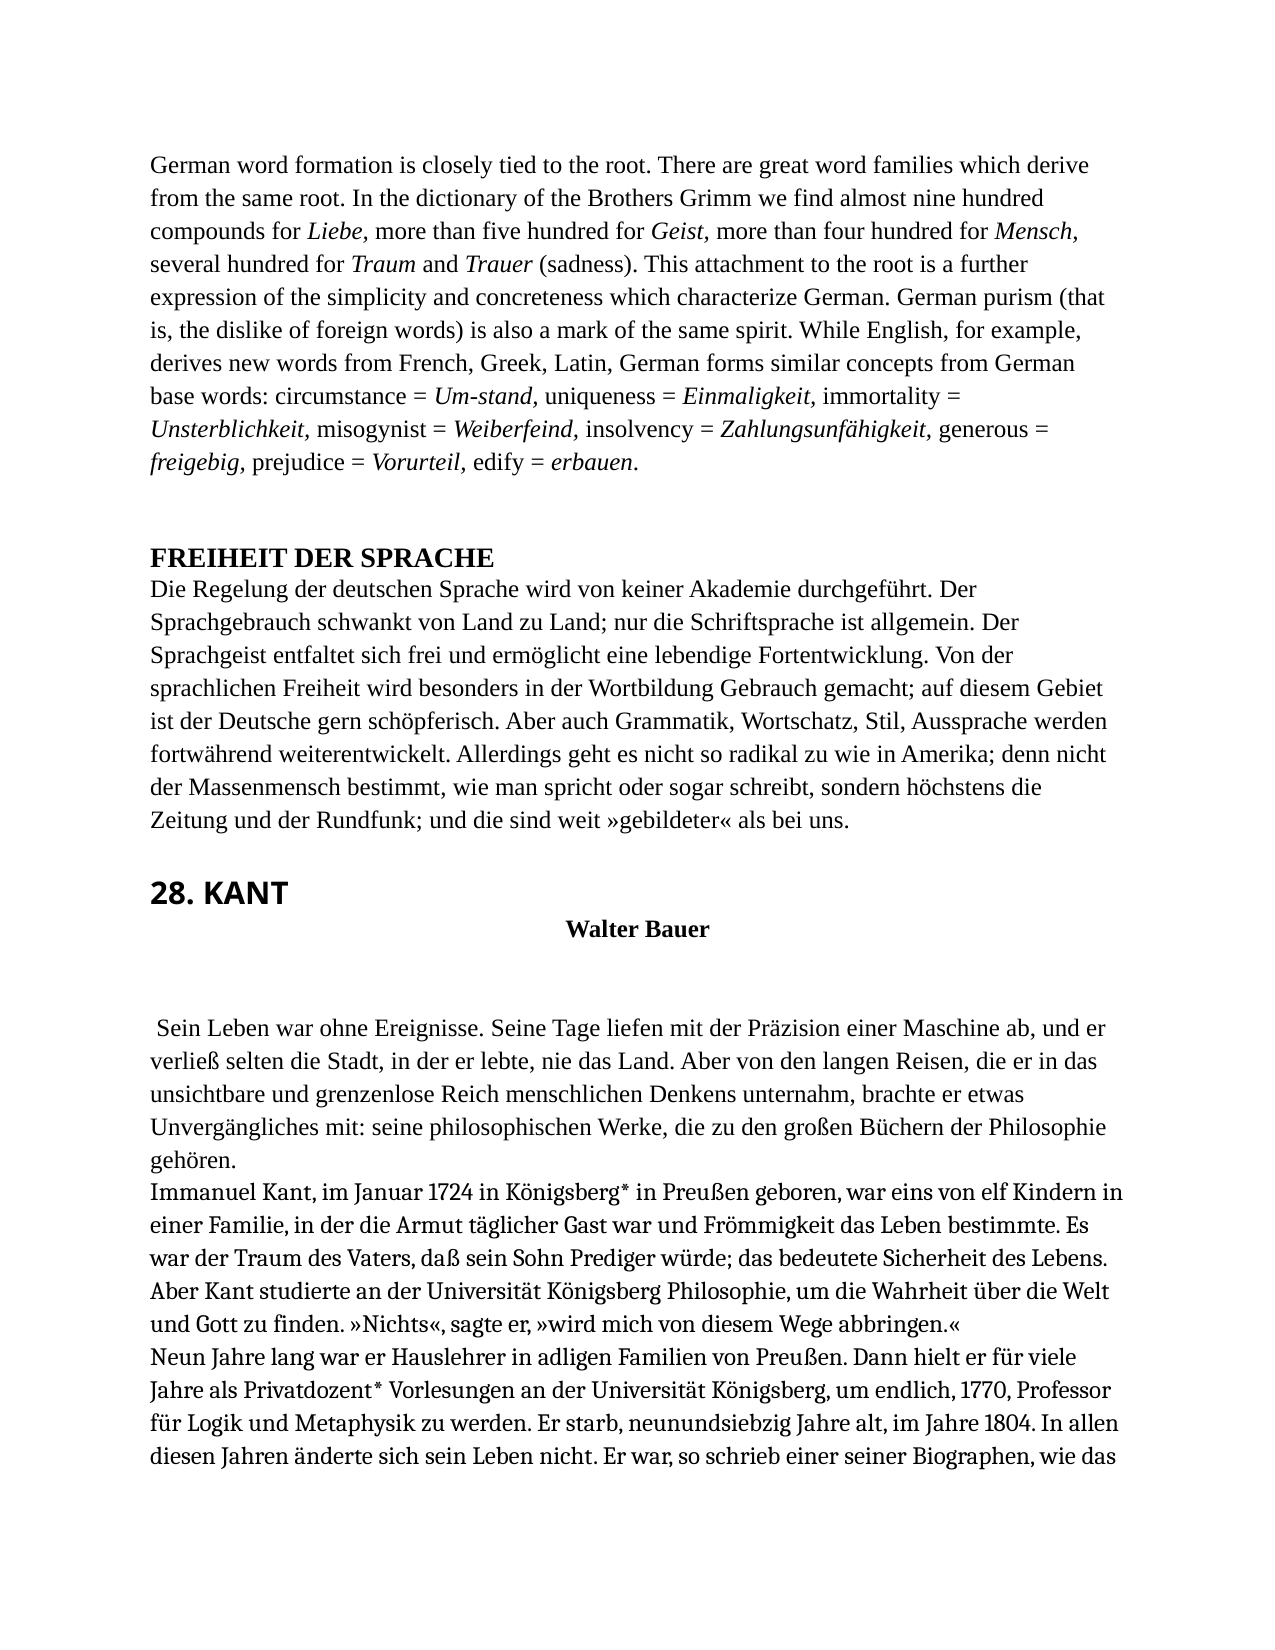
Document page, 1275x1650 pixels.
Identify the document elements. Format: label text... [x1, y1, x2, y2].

text German word formation is closely tied to the root. There are great word families which derive from the same root. In the dictionary of the Brothers Grimm we find almost nine hundred compounds for Liebe, more than five hundred for Geist, more than four hundred for Mensch, several hundred for Traum and Trauer (sadness). This attachment to the root is a further expression of the simplicity and concreteness which characterize German. German purism (that is, the dislike of foreign words) is also a mark of the same spirit. While English, for example, derives new words from French, Greek, Latin, German forms similar concepts from German base words: circumstance = Um-stand, uniqueness = Einmaligkeit, immortality = Unsterblichkeit, misogynist = Weiberfeind, insolvency = Zahlungsunfähigkeit, generous = freigebig, prejudice = Vorurteil, edify = erbauen. [150, 150, 1125, 476]
subtitle FREIHEIT DER SPRACHE [150, 540, 1125, 574]
text Neun Jahre lang war er Hauslehrer in adligen Familien von Preußen. Dann hielt er für viele Jahre als Privatdozent* Vorlesungen an der Universität Königsberg, um endlich, 1770, Professor für Logik und Metaphysik zu werden. Er starb, neunundsiebzig Jahre alt, im Jahre 1804. In allen diesen Jahren änderte sich sein Leben nicht. Er war, so schrieb einer seiner Biographen, wie das [150, 1343, 1125, 1471]
text 28. KANT [150, 863, 1125, 914]
text Walter Bauer [150, 914, 1125, 942]
text Die Regelung der deutschen Sprache wird von keiner Akademie durchgeführt. Der Sprachgebrauch schwankt von Land zu Land; nur die Schriftsprache ist allgemein. Der Sprachgeist entfaltet sich frei und ermöglicht eine lebendige Fortentwicklung. Von der sprachlichen Freiheit wird besonders in der Wortbildung Gebrauch gemacht; auf diesem Gebiet ist der Deutsche gern schöpferisch. Aber auch Grammatik, Wortschatz, Stil, Aussprache werden fortwährend weiterentwickelt. Allerdings geht es nicht so radikal zu wie in Amerika; denn nicht der Massenmensch bestimmt, wie man spricht oder sogar schreibt, sondern höchstens die Zeitung und der Rundfunk; und die sind weit »gebildeter« als bei uns. [150, 574, 1125, 834]
text Immanuel Kant, im Januar 1724 in Königsberg* in Preußen geboren, war eins von elf Kindern in einer Familie, in der die Armut täglicher Gast war und Frömmigkeit das Leben bestimmte. Es war der Traum des Vaters, daß sein Sohn Prediger würde; das bedeutete Sicherheit des Lebens. Aber Kant studierte an der Universität Königsberg Philosophie, um die Wahrheit über die Welt und Gott zu finden. »Nichts«, sagte er, »wird mich von diesem Wege abbringen.« [150, 1178, 1125, 1339]
text Sein Leben war ohne Ereignisse. Seine Tage liefen mit der Präzision einer Maschine ab, und er verließ selten die Stadt, in der er lebte, nie das Land. Aber von den langen Reisen, die er in das unsichtbare und grenzenlose Reich menschlichen Denkens unternahm, brachte er etwas Unvergängliches mit: seine philosophischen Werke, die zu den großen Büchern der Philosophie gehören. [150, 947, 1125, 1174]
